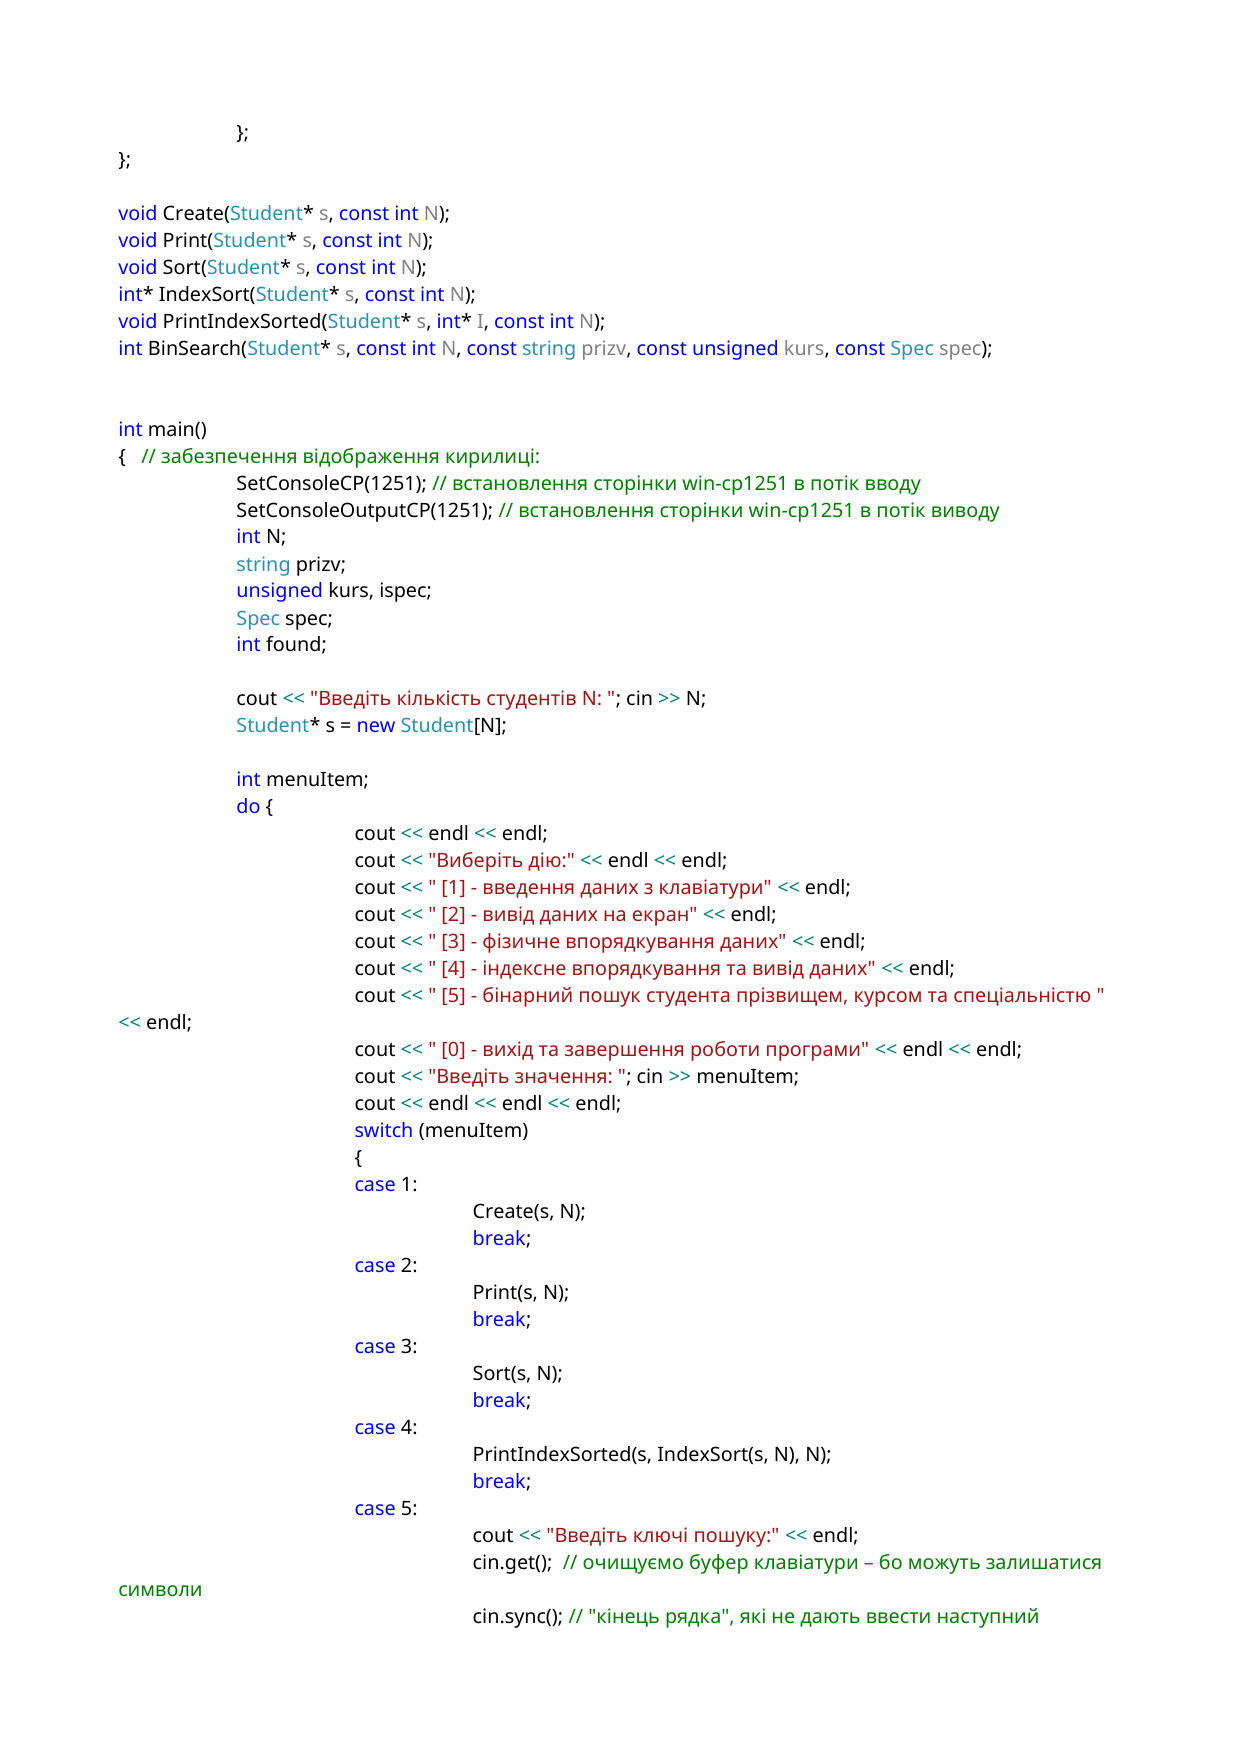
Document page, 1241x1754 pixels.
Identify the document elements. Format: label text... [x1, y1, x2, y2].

text case 1: [118, 1170, 1122, 1197]
text cout << "Введіть значення: "; cin >> menuItem; [118, 1062, 1122, 1089]
text do { [118, 793, 1122, 819]
text Sort(s, N); [118, 1359, 1122, 1386]
text { [118, 1143, 1122, 1170]
text int menuItem; [118, 766, 1122, 793]
text cout << endl << endl << endl; [118, 1089, 1122, 1116]
text cout << "Виберіть дію:" << endl << endl; [118, 847, 1122, 873]
text cout << endl << endl; [118, 819, 1122, 847]
text void Print(Student* s, const int N); [118, 226, 1122, 253]
text break; [118, 1305, 1122, 1332]
text unsigned kurs, ispec; [118, 577, 1122, 604]
text int main() [118, 415, 1122, 442]
text Spec spec; [118, 604, 1122, 631]
text PrintIndexSorted(s, IndexSort(s, N), N); [118, 1440, 1122, 1467]
text SetConsoleCP(1251); // встановлення сторінки win-cp1251 в потік вводу [118, 469, 1122, 496]
text case 2: [118, 1251, 1122, 1278]
text string prizv; [118, 550, 1122, 577]
text cout << " [2] - вивід даних на екран" << endl; [118, 901, 1122, 927]
text break; [118, 1386, 1122, 1413]
text cout << " [3] - фізичне впорядкування даних" << endl; [118, 927, 1122, 954]
text int found; [118, 631, 1122, 658]
text cout << " [5] - бінарний пошук студента прізвищем, курсом та спеціальністю " << endl; [118, 981, 1122, 1035]
text }; [118, 118, 1122, 145]
text Student* s = new Student[N]; [118, 712, 1122, 739]
text Create(s, N); [118, 1197, 1122, 1224]
text case 4: [118, 1413, 1122, 1440]
text int N; [118, 523, 1122, 550]
text switch (menuItem) [118, 1116, 1122, 1143]
text cin.get(); // очищуємо буфер клавіатури – бо можуть залишатися символи [118, 1548, 1122, 1602]
text SetConsoleOutputCP(1251); // встановлення сторінки win-cp1251 в потік виводу [118, 496, 1122, 523]
text case 5: [118, 1494, 1122, 1521]
text void PrintIndexSorted(Student* s, int* I, const int N); [118, 307, 1122, 334]
text cout << " [0] - вихід та завершення роботи програми" << endl << endl; [118, 1035, 1122, 1062]
text int BinSearch(Student* s, const int N, const string prizv, const unsigned kurs, const Spec spec); [118, 334, 1122, 361]
text break; [118, 1224, 1122, 1251]
text cout << "Введіть ключі пошуку:" << endl; [118, 1521, 1122, 1548]
text break; [118, 1467, 1122, 1494]
text void Create(Student* s, const int N); [118, 199, 1122, 226]
text cin.sync(); // "кінець рядка", які не дають ввести наступний [118, 1602, 1122, 1629]
text cout << "Введіть кількість студентів N: "; cin >> N; [118, 685, 1122, 712]
text cout << " [4] - індексне впорядкування та вивід даних" << endl; [118, 954, 1122, 981]
text { // забезпечення відображення кирилиці: [118, 442, 1122, 469]
text Print(s, N); [118, 1278, 1122, 1305]
text int* IndexSort(Student* s, const int N); [118, 280, 1122, 307]
text void Sort(Student* s, const int N); [118, 253, 1122, 280]
text }; [118, 145, 1122, 172]
text case 3: [118, 1332, 1122, 1359]
text cout << " [1] - введення даних з клавіатури" << endl; [118, 873, 1122, 901]
